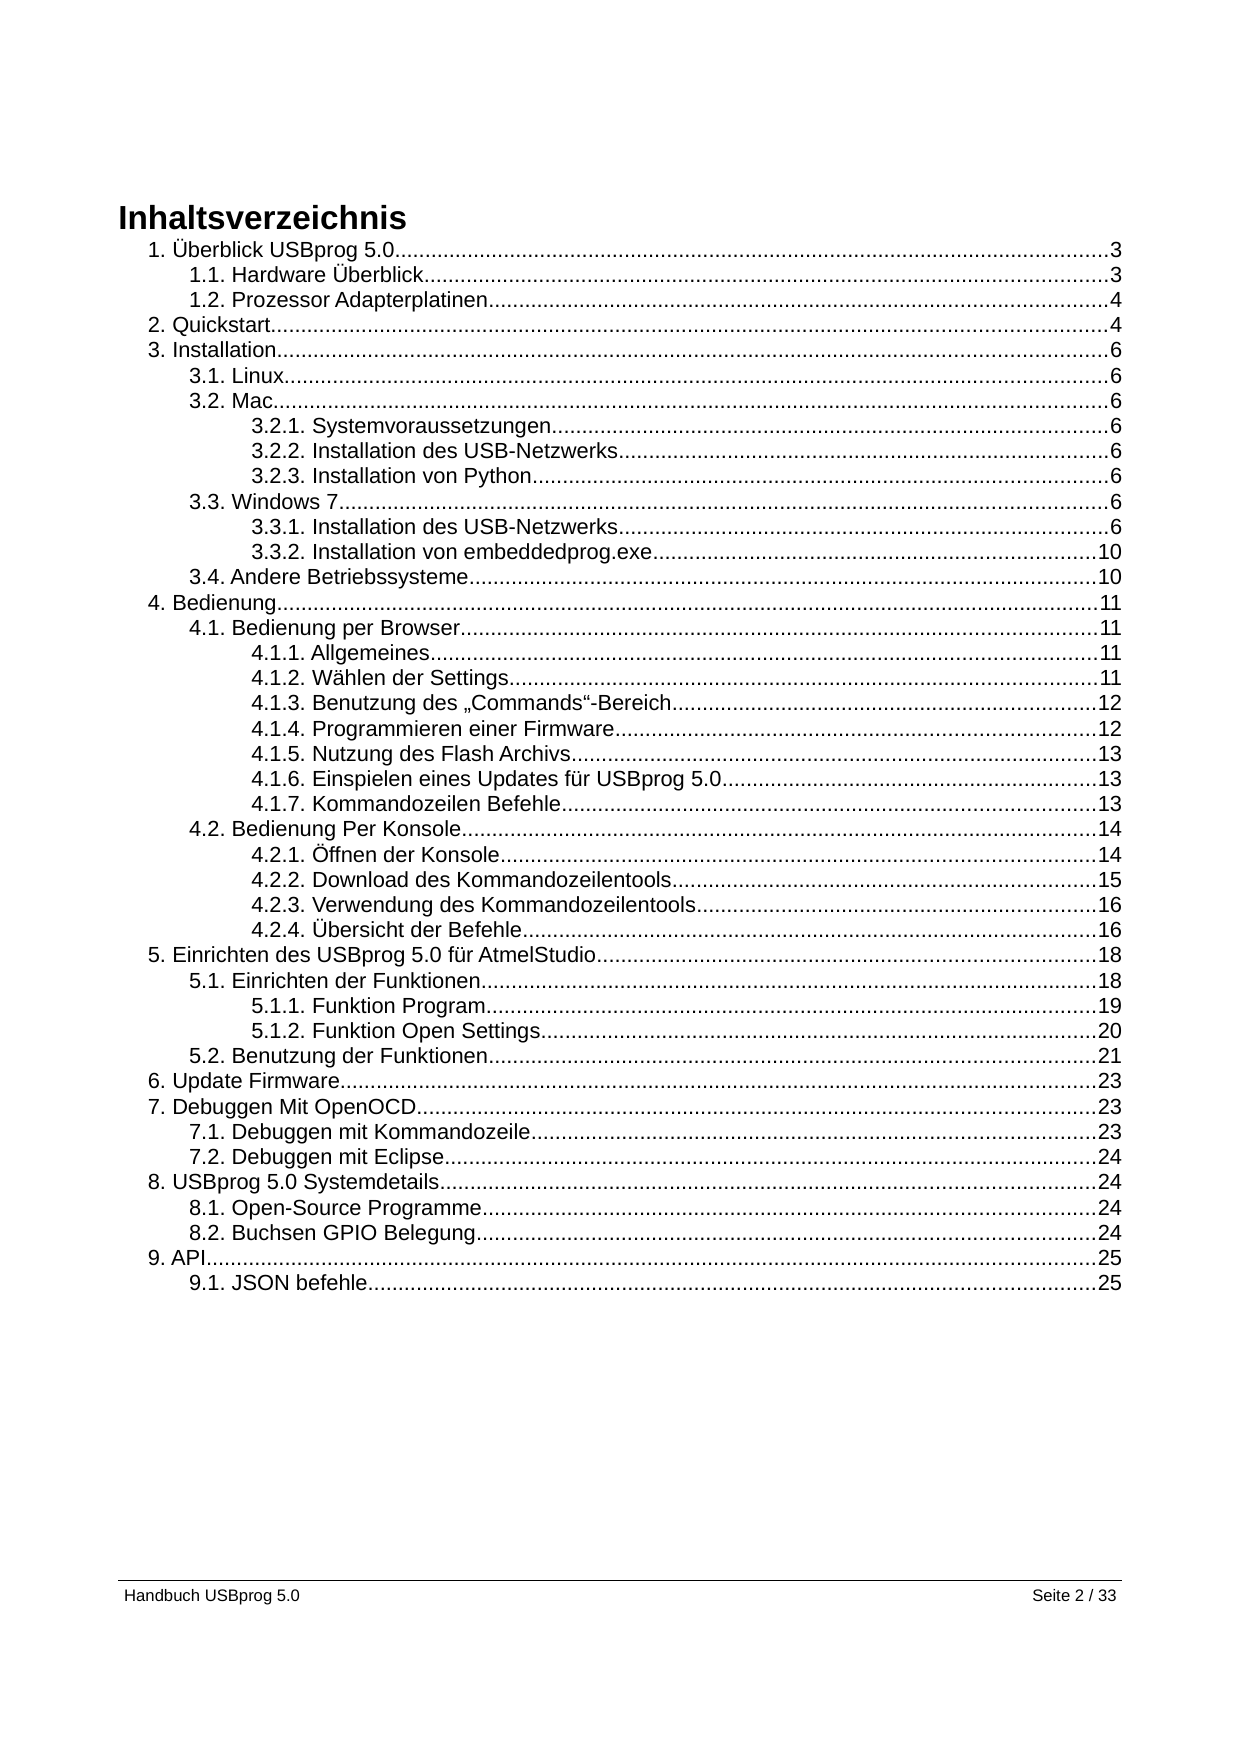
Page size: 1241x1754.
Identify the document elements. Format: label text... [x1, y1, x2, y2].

text 9. API 25 [148, 1245, 1122, 1270]
text 3.3. Windows 7 6 [189, 488, 1122, 514]
text 7.1. Debuggen mit Kommandozeile 23 [189, 1119, 1122, 1144]
text 4.2. Bedienung Per Konsole 14 [189, 816, 1122, 841]
text 4.1.5. Nutzung des Flash Archivs 13 [251, 741, 1122, 766]
text 7.2. Debuggen mit Eclipse 24 [189, 1144, 1122, 1169]
text 5.1.1. Funktion Program 19 [251, 993, 1122, 1018]
text 1. Überblick USBprog 5.0 3 [148, 236, 1122, 262]
text 9.1. JSON befehle 25 [189, 1270, 1122, 1295]
text 4.1. Bedienung per Browser 11 [189, 614, 1122, 640]
text 3.4. Andere Betriebssysteme 10 [189, 564, 1122, 589]
text 4. Bedienung 11 [148, 589, 1122, 614]
text 3.2.3. Installation von Python 6 [251, 463, 1122, 488]
subtitle Inhaltsverzeichnis [118, 198, 1122, 236]
text 4.1.1. Allgemeines 11 [251, 640, 1122, 665]
text 3. Installation 6 [148, 337, 1122, 362]
text 3.1. Linux 6 [189, 362, 1122, 388]
text 2. Quickstart 4 [148, 312, 1122, 337]
text 1.1. Hardware Überblick 3 [189, 262, 1122, 287]
text 5.1. Einrichten der Funktionen 18 [189, 967, 1122, 993]
text 4.2.1. Öffnen der Konsole 14 [251, 841, 1122, 867]
text 4.2.2. Download des Kommandozeilentools 15 [251, 867, 1122, 892]
text 4.1.3. Benutzung des „Commands“-Bereich 12 [251, 690, 1122, 715]
text 3.3.1. Installation des USB-Netzwerks 6 [251, 514, 1122, 539]
text 8. USBprog 5.0 Systemdetails 24 [148, 1169, 1122, 1194]
text 8.2. Buchsen GPIO Belegung 24 [189, 1219, 1122, 1245]
text 3.2.1. Systemvoraussetzungen 6 [251, 413, 1122, 438]
text 4.2.3. Verwendung des Kommandozeilentools 16 [251, 892, 1122, 917]
text 5. Einrichten des USBprog 5.0 für AtmelStudio 18 [148, 942, 1122, 967]
text 3.2.2. Installation des USB-Netzwerks 6 [251, 438, 1122, 463]
text 6. Update Firmware 23 [148, 1068, 1122, 1093]
text 5.2. Benutzung der Funktionen 21 [189, 1043, 1122, 1068]
text 4.1.7. Kommandozeilen Befehle 13 [251, 791, 1122, 816]
text 7. Debuggen Mit OpenOCD 23 [148, 1093, 1122, 1119]
text 4.1.2. Wählen der Settings 11 [251, 665, 1122, 690]
text 3.3.2. Installation von embeddedprog.exe 10 [251, 539, 1122, 564]
text 1.2. Prozessor Adapterplatinen 4 [189, 287, 1122, 312]
text 3.2. Mac 6 [189, 388, 1122, 413]
text 4.2.4. Übersicht der Befehle 16 [251, 917, 1122, 942]
text 8.1. Open-Source Programme 24 [189, 1194, 1122, 1219]
text 5.1.2. Funktion Open Settings 20 [251, 1018, 1122, 1043]
text 4.1.6. Einspielen eines Updates für USBprog 5.0 13 [251, 766, 1122, 791]
text 4.1.4. Programmieren einer Firmware 12 [251, 715, 1122, 741]
